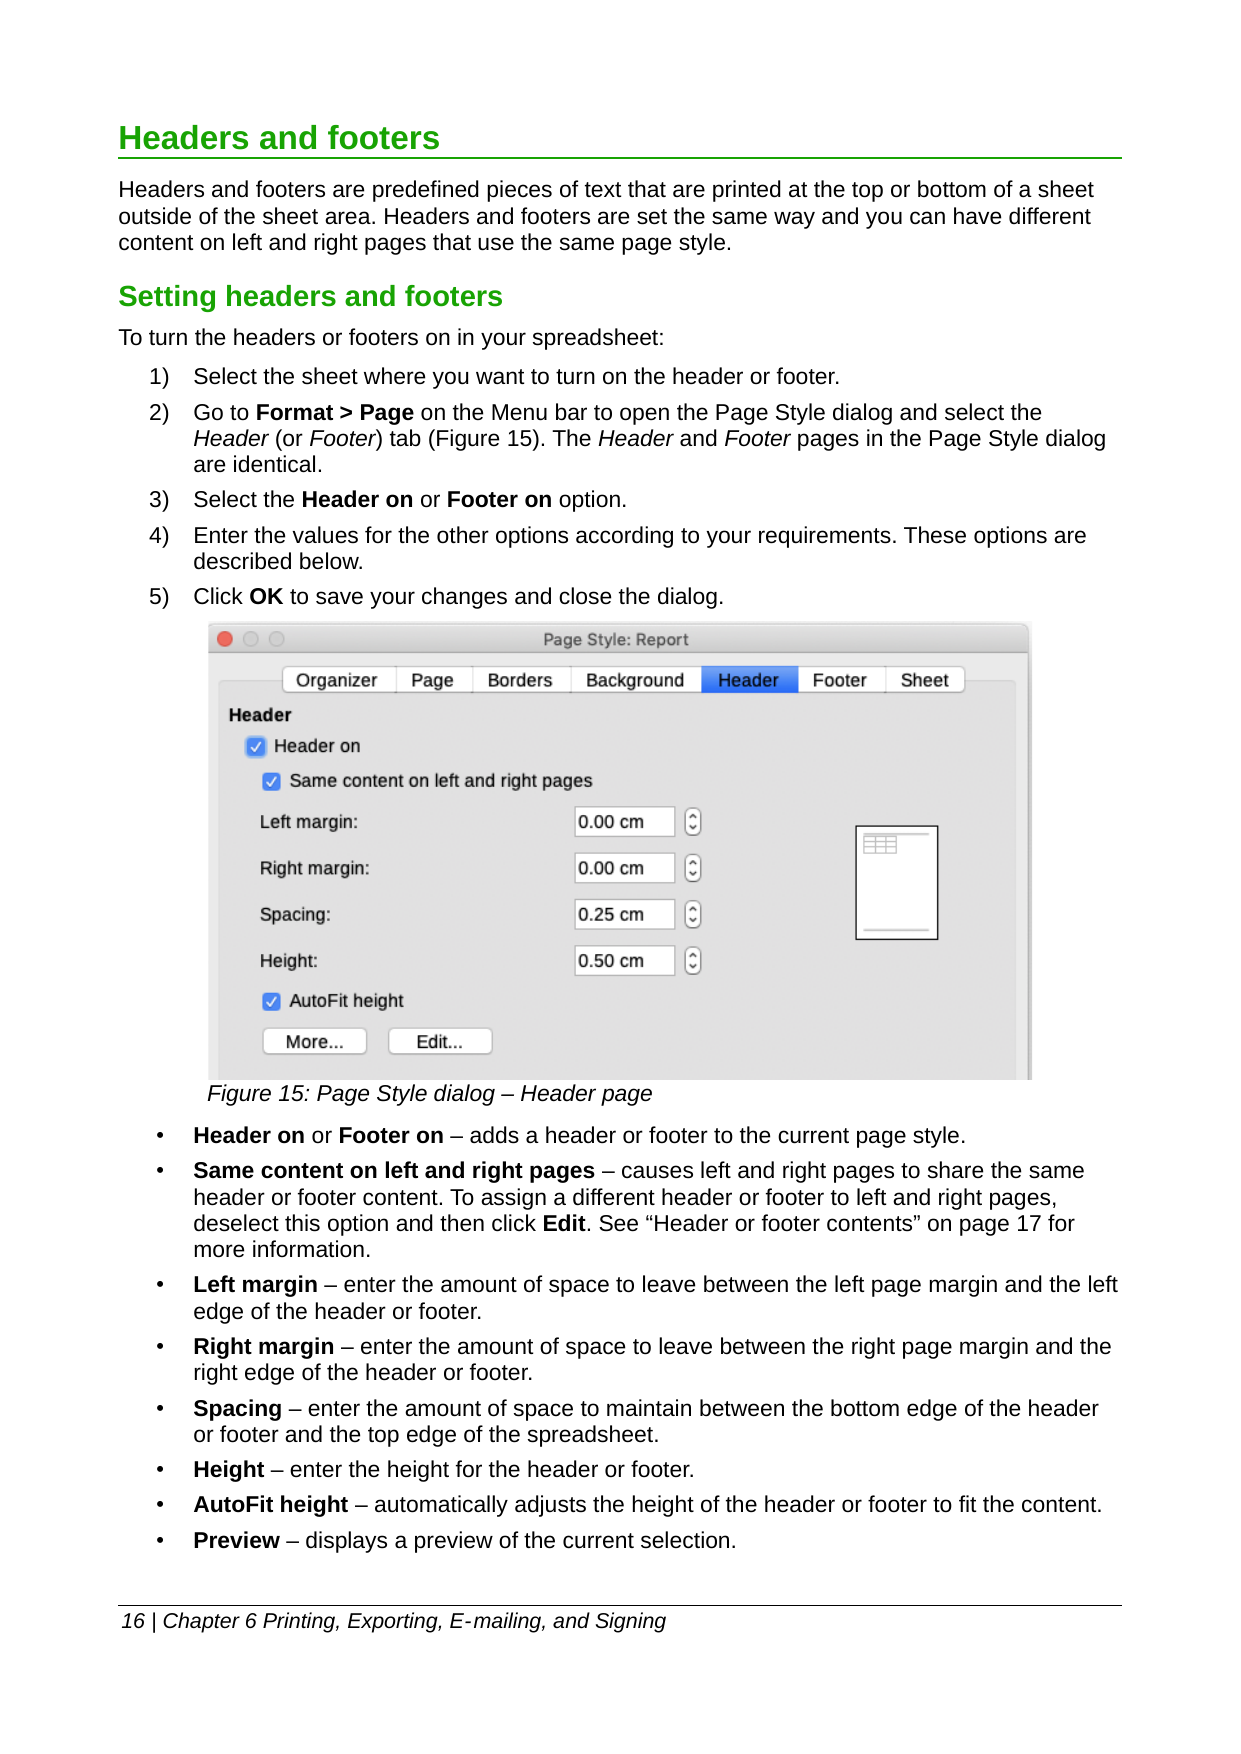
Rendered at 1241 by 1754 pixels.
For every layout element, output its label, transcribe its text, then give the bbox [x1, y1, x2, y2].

list Go to Format > Page on the Menu bar to open the Page Style dialog and select the Header (or Footer) tab (Figure 15). The Header and Footer pages in the Page Style dialog are identical. [169, 398, 1122, 477]
list AutoFit height – automatically adjusts the height of the header or footer to fit the content. [156, 1491, 1122, 1518]
list Select the Header on or Footer on option. [169, 486, 1122, 513]
list Height – enter the height for the header or footer. [156, 1456, 1122, 1482]
list Enter the values for the other options according to your requirements. These options are described below. [169, 522, 1122, 574]
list Select the sheet where you want to turn on the header or footer. [169, 363, 1122, 389]
list Same content on left and right pages – causes left and right pages to share the same header or footer content. To assign a different header or footer to left and right pages, deselect this option and then click Edit. See “Header or footer contents” on page 17 for more information. [156, 1157, 1122, 1263]
list Header on or Footer on – adds a header or footer to the current page style. [156, 1122, 1122, 1148]
text Headers and footers are predefined pieces of text that are printed at the top or bottom of a sheet outside of the sheet area. Headers and footers are set the same way and you can have different content on left and right pages that use the same page style. [118, 176, 1122, 255]
text Figure 15: Page Style dialog – Header page [207, 621, 1033, 1106]
subtitle Headers and footers [118, 118, 1122, 157]
subtitle Setting headers and footers [118, 279, 1122, 313]
list Click OK to save your changes and close the dialog. [169, 583, 1122, 609]
list Preview – displays a preview of the current selection. [156, 1527, 1122, 1553]
list Left margin – enter the amount of space to leave between the left page margin and the left edge of the header or footer. [156, 1271, 1122, 1324]
list Right margin – enter the amount of space to leave between the right page margin and the right edge of the header or footer. [156, 1333, 1122, 1386]
text To turn the headers or footers on in your spreadsheet: [118, 324, 1122, 351]
list Spacing – enter the amount of space to maintain between the bottom edge of the header or footer and the top edge of the spreadsheet. [156, 1394, 1122, 1447]
picture [208, 621, 1033, 1080]
